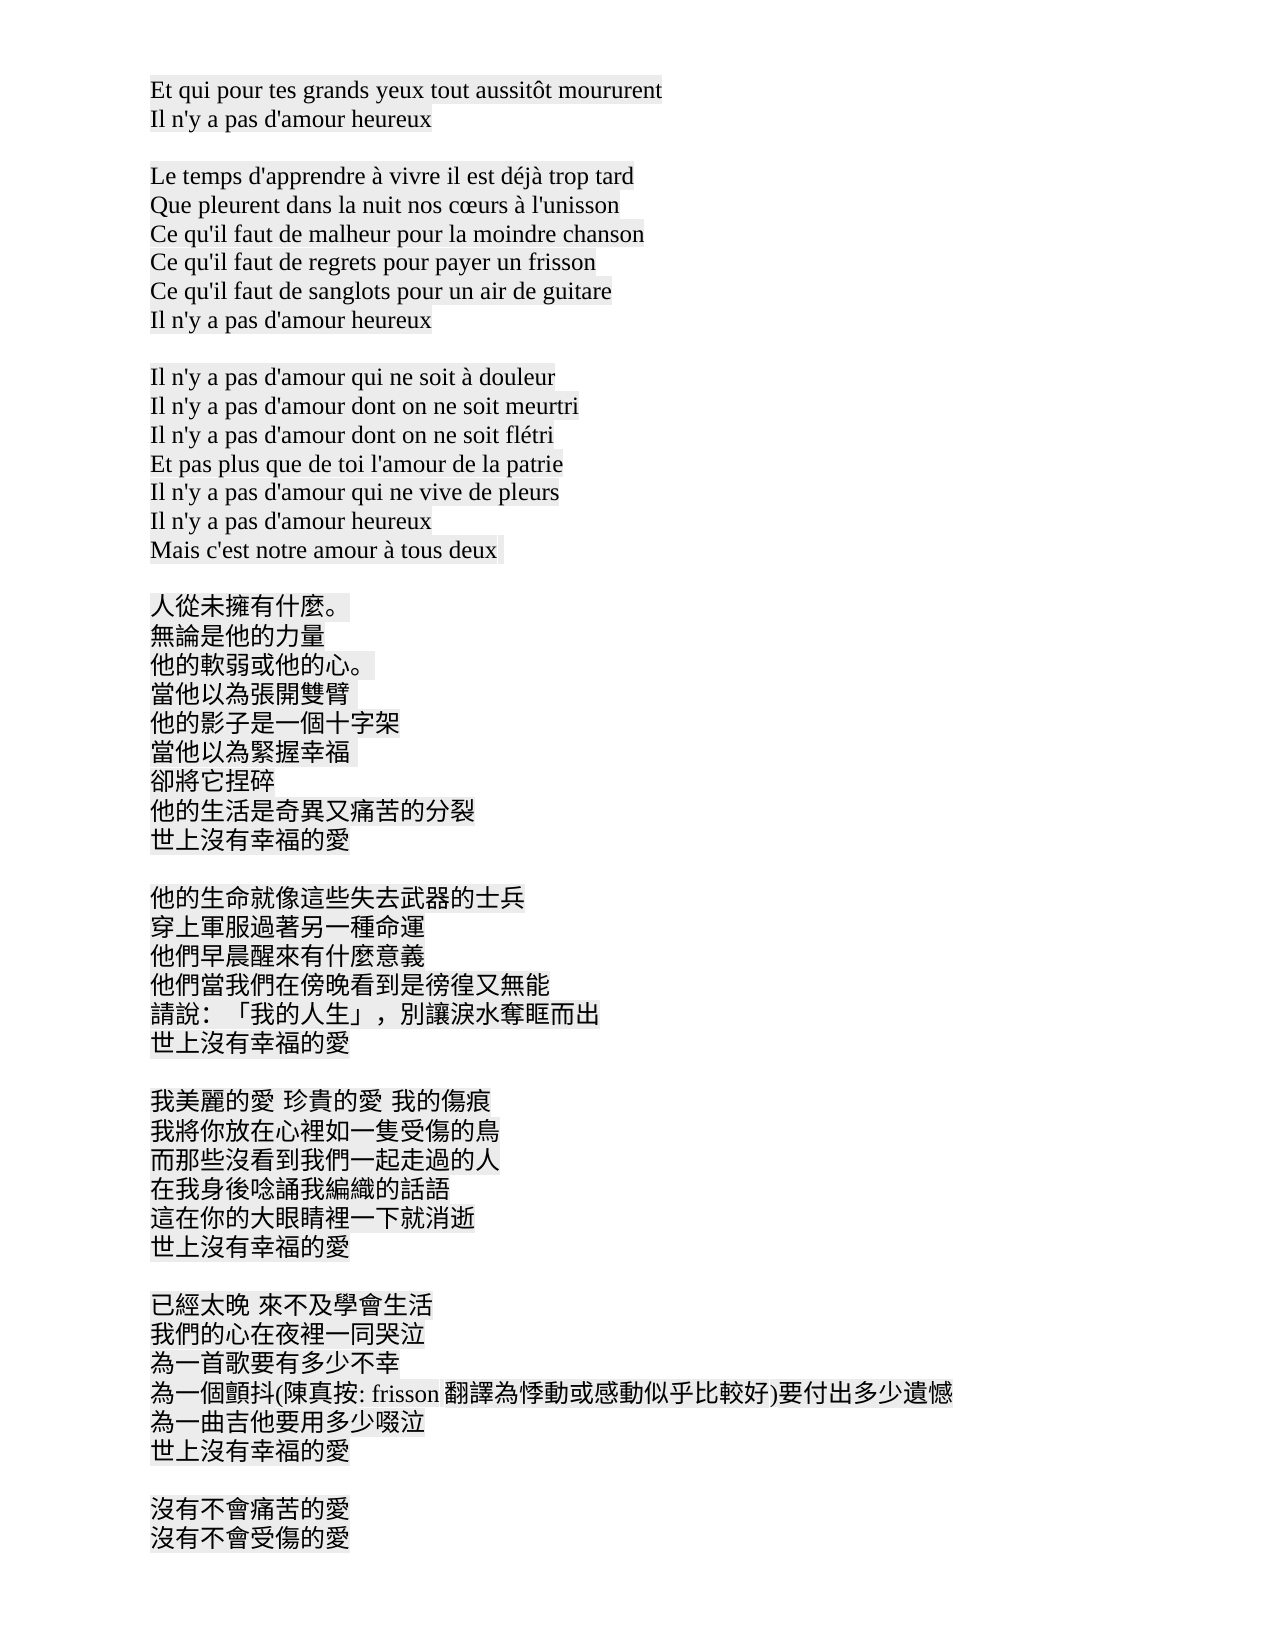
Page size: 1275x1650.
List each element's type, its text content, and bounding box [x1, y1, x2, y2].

text Et qui pour tes grands yeux tout aussitôt moururent Il n'y a pas d'amour heureux Le temps d'apprendre à vivre il est déjà trop tard Que pleurent dans la nuit nos cœurs à l'unisson Ce qu'il faut de malheur pour la moindre chanson Ce qu'il faut de regrets pour payer un frisson Ce qu'il faut de sanglots pour un air de guitare Il n'y a pas d'amour heureux Il n'y a pas d'amour qui ne soit à douleur Il n'y a pas d'amour dont on ne soit meurtri Il n'y a pas d'amour dont on ne soit flétri Et pas plus que de toi l'amour de la patrie Il n'y a pas d'amour qui ne vive de pleurs Il n'y a pas d'amour heureux Mais c'est notre amour à tous deux 人從未擁有什麼。 無論是他的力量 他的軟弱或他的心。 當他以為張開雙臂 他的影子是一個十字架 當他以為緊握幸福 卻將它捏碎 他的生活是奇異又痛苦的分裂 世上沒有幸福的愛 他的生命就像這些失去武器的士兵 穿上軍服過著另一種命運 他們早晨醒來有什麼意義 他們當我們在傍晚看到是徬徨又無能 請說：「我的人生」，別讓淚水奪眶而出 世上沒有幸福的愛 我美麗的愛 珍貴的愛 我的傷痕 我將你放在心裡如一隻受傷的鳥 而那些沒看到我們一起走過的人 在我身後唸誦我編織的話語 這在你的大眼睛裡一下就消逝 世上沒有幸福的愛 已經太晚 來不及學會生活 我們的心在夜裡一同哭泣 為一首歌要有多少不幸 為一個顫抖(陳真按: frisson翻譯為悸動或感動似乎比較好)要付出多少遺憾 為一曲吉他要用多少啜泣 世上沒有幸福的愛 沒有不會痛苦的愛 沒有不會受傷的愛 [150, 75, 1125, 1553]
